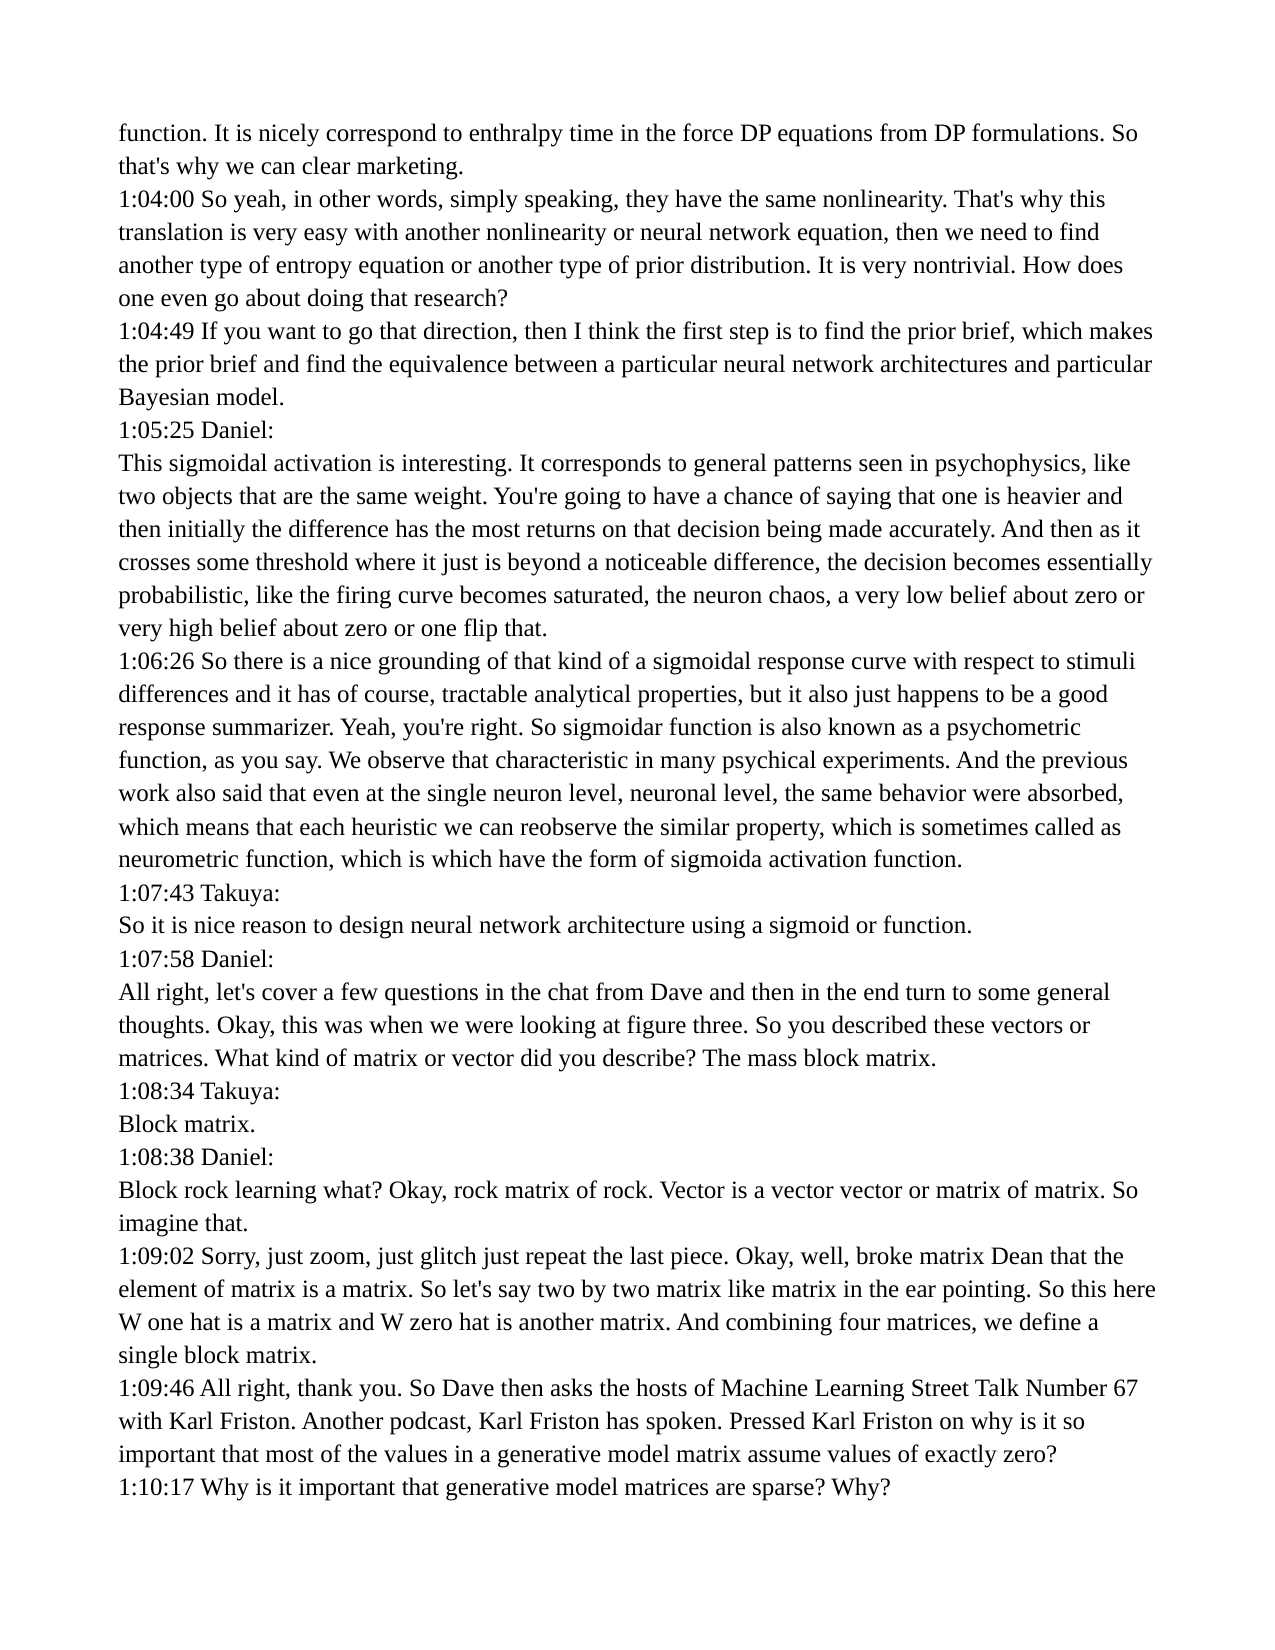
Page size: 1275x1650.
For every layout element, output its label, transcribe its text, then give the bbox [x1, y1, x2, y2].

text function. It is nicely correspond to enthralpy time in the force DP equations from DP formulations. So that's why we can clear marketing. 1:04:00 So yeah, in other words, simply speaking, they have the same nonlinearity. That's why this translation is very easy with another nonlinearity or neural network equation, then we need to find another type of entropy equation or another type of prior distribution. It is very nontrivial. How does one even go about doing that research? 1:04:49 If you want to go that direction, then I think the first step is to find the prior brief, which makes the prior brief and find the equivalence between a particular neural network architectures and particular Bayesian model. 1:05:25 Daniel: This sigmoidal activation is interesting. It corresponds to general patterns seen in psychophysics, like two objects that are the same weight. You're going to have a chance of saying that one is heavier and then initially the difference has the most returns on that decision being made accurately. And then as it crosses some threshold where it just is beyond a noticeable difference, the decision becomes essentially probabilistic, like the firing curve becomes saturated, the neuron chaos, a very low belief about zero or very high belief about zero or one flip that. 1:06:26 So there is a nice grounding of that kind of a sigmoidal response curve with respect to stimuli differences and it has of course, tractable analytical properties, but it also just happens to be a good response summarizer. Yeah, you're right. So sigmoidar function is also known as a psychometric function, as you say. We observe that characteristic in many psychical experiments. And the previous work also said that even at the single neuron level, neuronal level, the same behavior were absorbed, which means that each heuristic we can reobserve the similar property, which is sometimes called as neurometric function, which is which have the form of sigmoida activation function. 1:07:43 Takuya: So it is nice reason to design neural network architecture using a sigmoid or function. 1:07:58 Daniel: All right, let's cover a few questions in the chat from Dave and then in the end turn to some general thoughts. Okay, this was when we were looking at figure three. So you described these vectors or matrices. What kind of matrix or vector did you describe? The mass block matrix. 1:08:34 Takuya: Block matrix. 1:08:38 Daniel: Block rock learning what? Okay, rock matrix of rock. Vector is a vector vector or matrix of matrix. So imagine that. 1:09:02 Sorry, just zoom, just glitch just repeat the last piece. Okay, well, broke matrix Dean that the element of matrix is a matrix. So let's say two by two matrix like matrix in the ear pointing. So this here W one hat is a matrix and W zero hat is another matrix. And combining four matrices, we define a single block matrix. 1:09:46 All right, thank you. So Dave then asks the hosts of Machine Learning Street Talk Number 67 with Karl Friston. Another podcast, Karl Friston has spoken. Pressed Karl Friston on why is it so important that most of the values in a generative model matrix assume values of exactly zero? 1:10:17 Why is it important that generative model matrices are sparse? Why? [118, 118, 1157, 1501]
